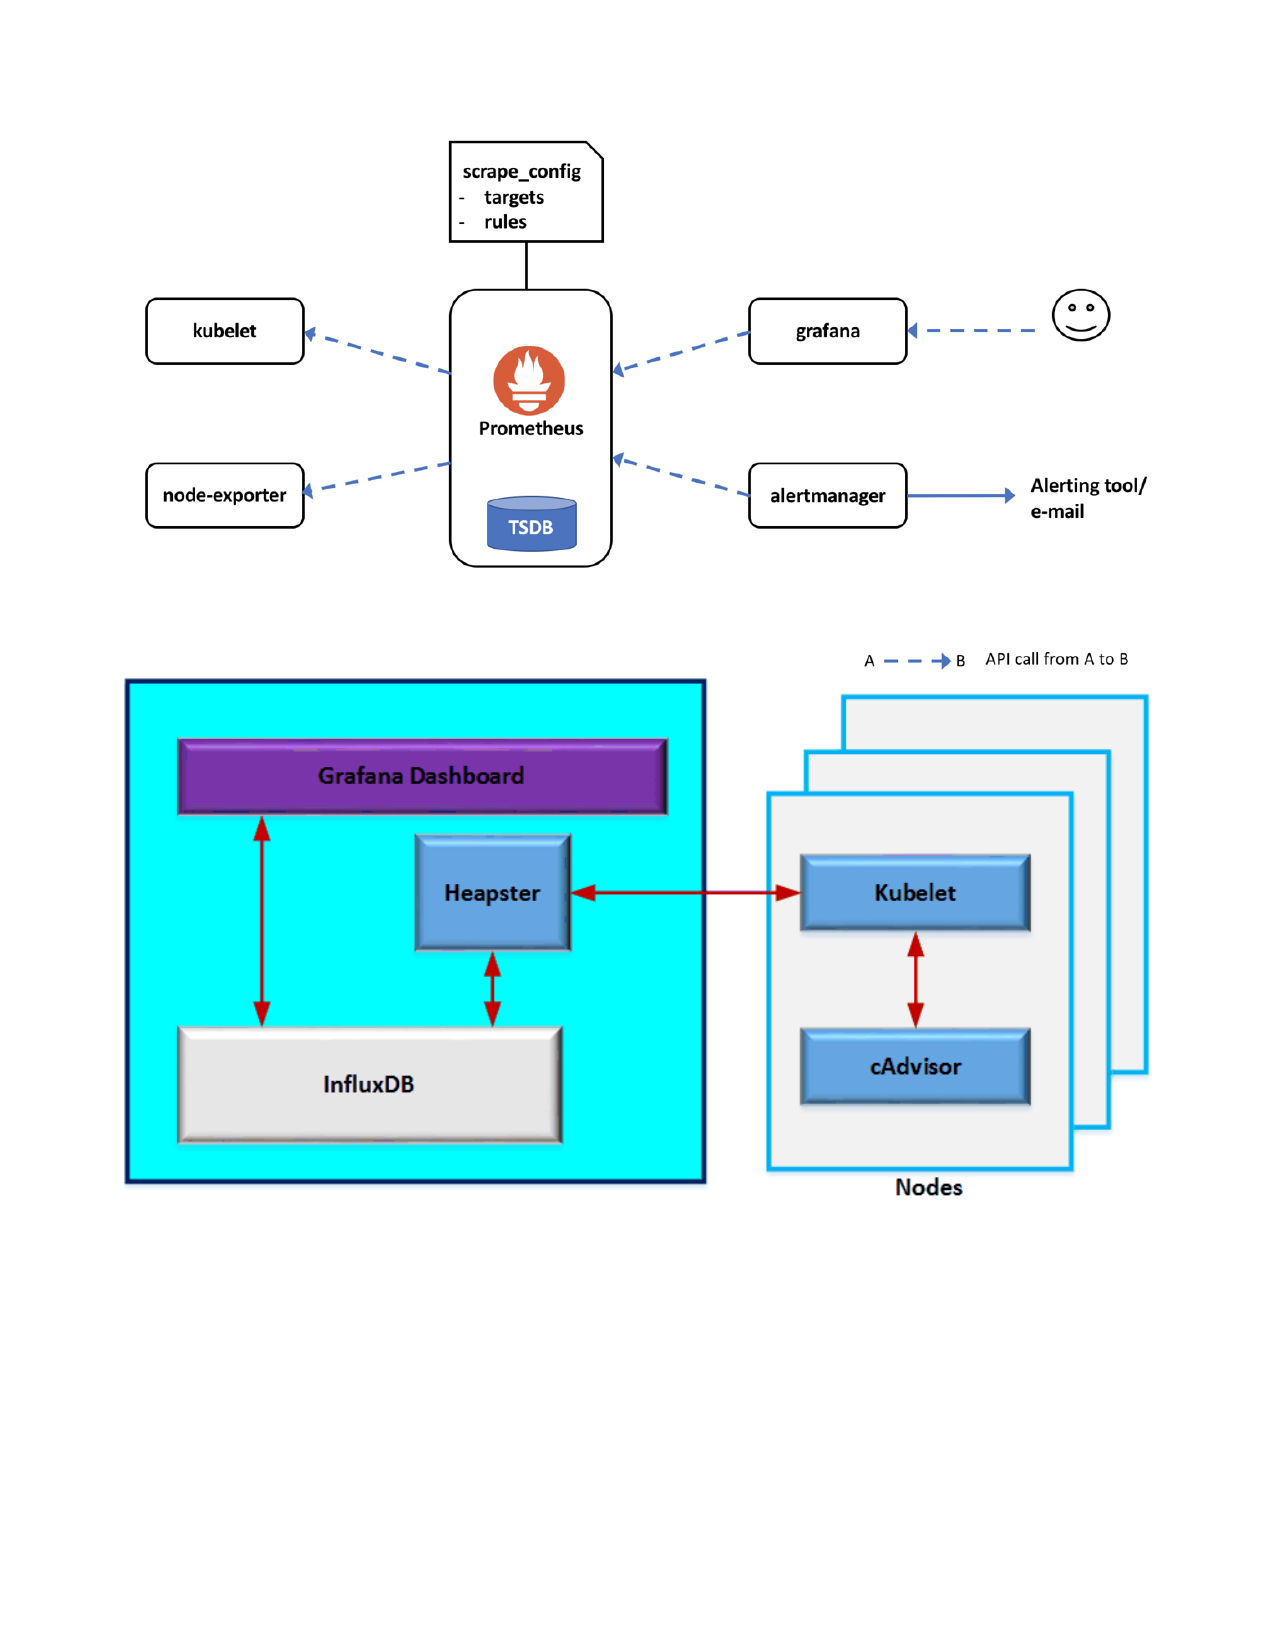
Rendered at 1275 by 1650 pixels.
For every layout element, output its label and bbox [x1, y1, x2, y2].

picture [118, 118, 1157, 1216]
